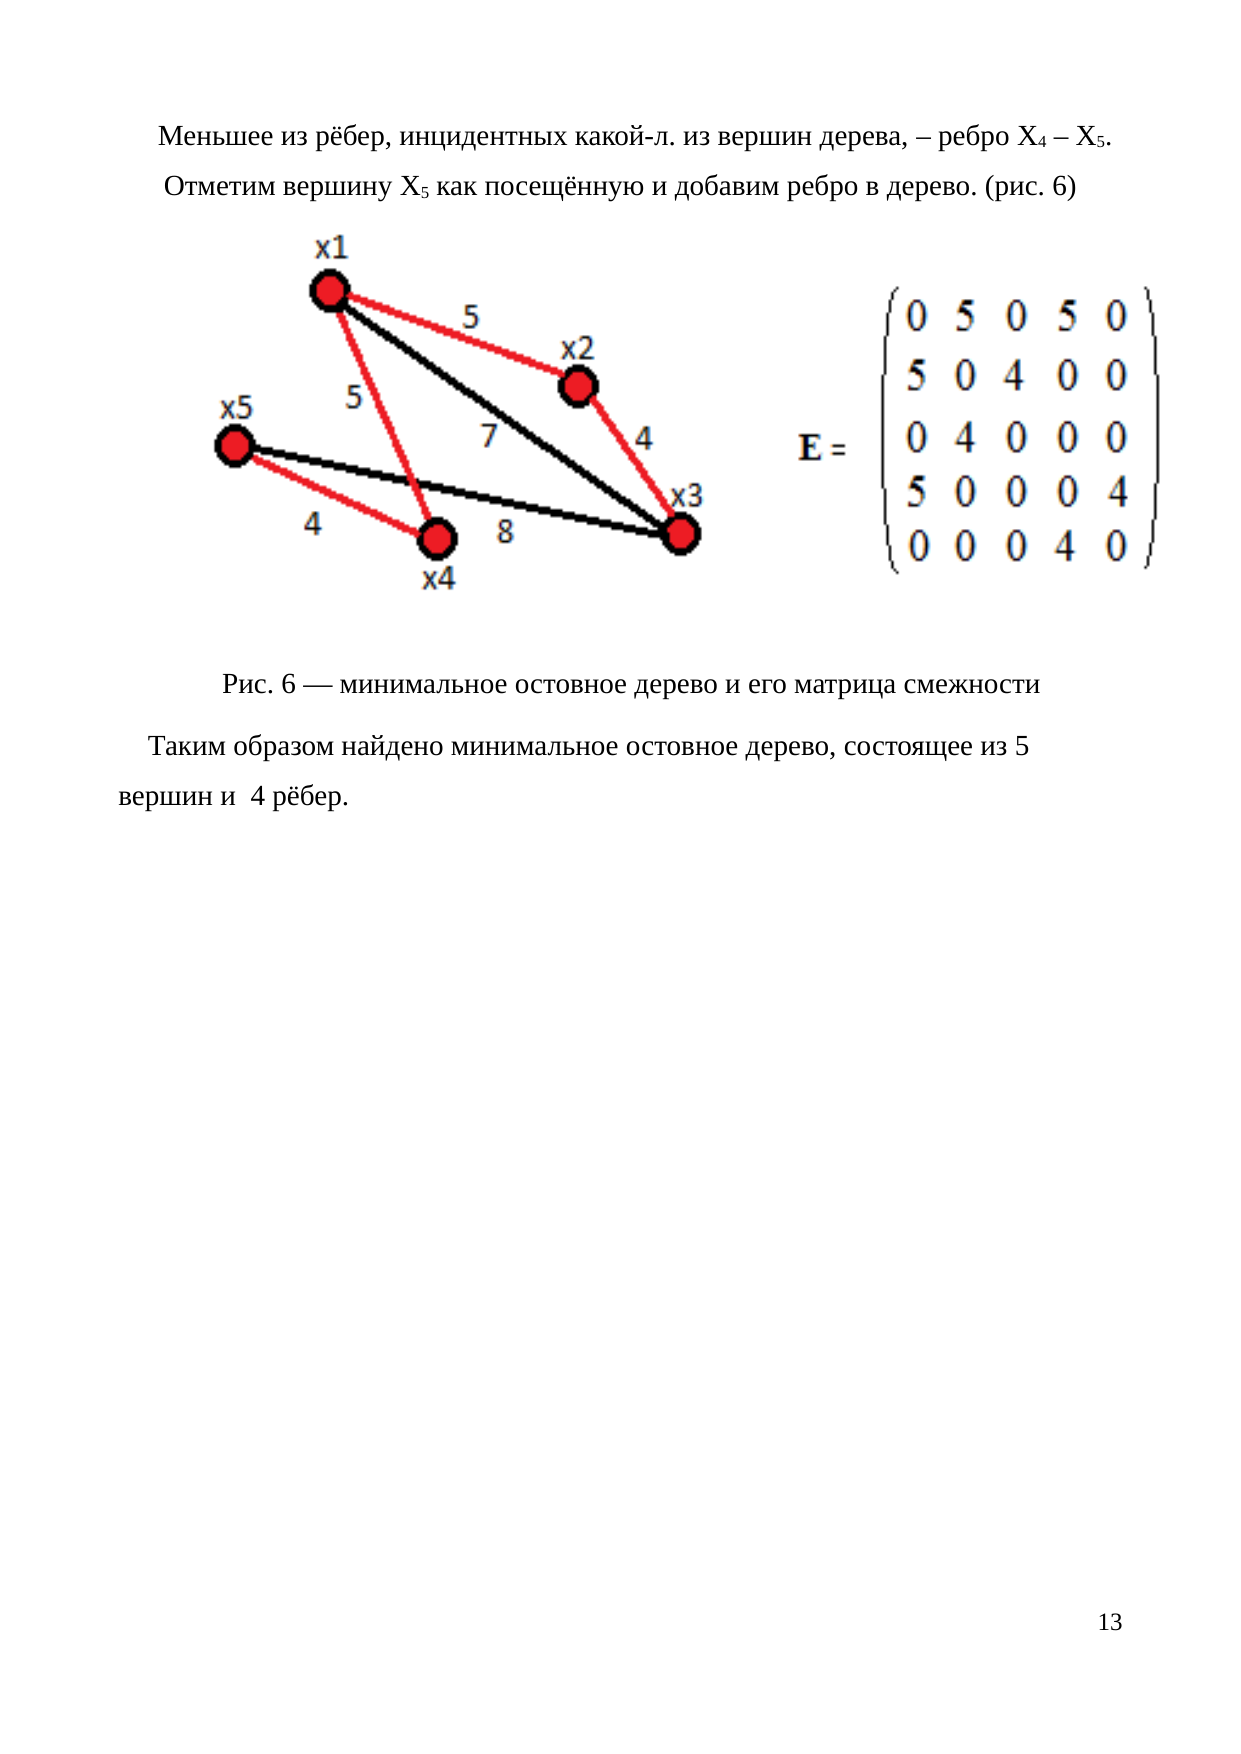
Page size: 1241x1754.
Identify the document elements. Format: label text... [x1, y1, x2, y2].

text Рис. 6 — минимальное остовное дерево и его матрица смежности [118, 666, 1122, 699]
text Таким образом найдено минимальное остовное дерево, состоящее из 5 вершин и 4 рёбер. [118, 728, 1122, 812]
text Меньшее из рёбер, инцидентных какой-л. из вершин дерева, – ребро X4 – X5. Отметим вершину X5 как посещённую и добавим ребро в дерево. (рис. 6) [118, 118, 1122, 202]
